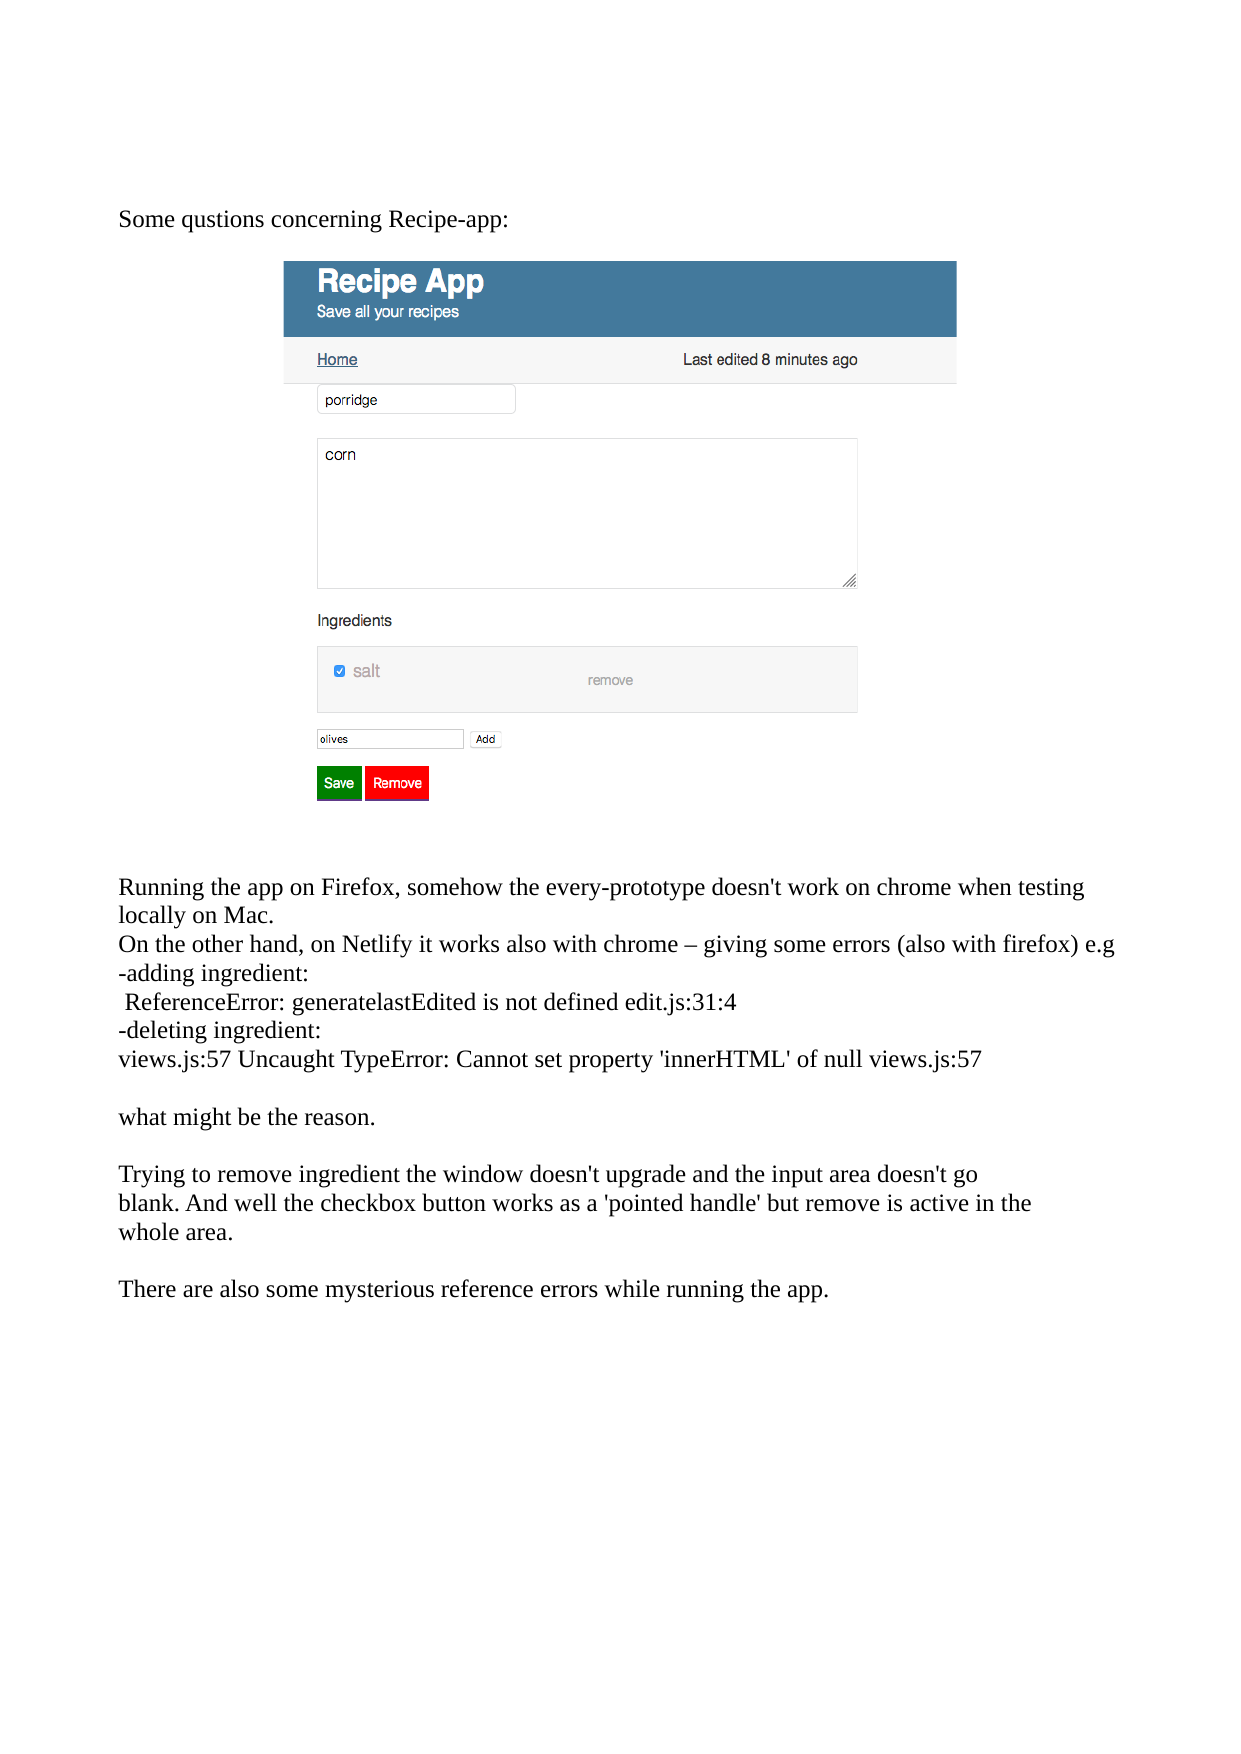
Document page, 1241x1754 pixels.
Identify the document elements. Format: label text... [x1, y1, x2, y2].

text Trying to remove ingredient the window doesn't upgrade and the input area doesn't go [118, 1159, 1122, 1188]
text There are also some mysterious reference errors while running the app. [118, 1274, 1122, 1303]
text views.js:57 Uncaught TypeError: Cannot set property 'innerHTML' of null views.js:57 [118, 1044, 1122, 1073]
text what might be the reason. [118, 1102, 1122, 1130]
text Some qustions concerning Recipe-app: [118, 204, 1122, 233]
text On the other hand, on Netlify it works also with chrome – giving some errors (also with firefox) e.g [118, 929, 1122, 958]
text -deleting ingredient: [118, 1015, 1122, 1044]
text -adding ingredient: [118, 958, 1122, 987]
text ReferenceError: generatelastEdited is not defined edit.js:31:4 [118, 987, 1122, 1015]
text whole area. [118, 1217, 1122, 1245]
text Running the app on Firefox, somehow the every-prototype doesn't work on chrome when testing locally on Mac. [118, 262, 1122, 929]
picture [283, 261, 957, 872]
text blank. And well the checkbox button works as a 'pointed handle' but remove is active in the [118, 1188, 1122, 1217]
